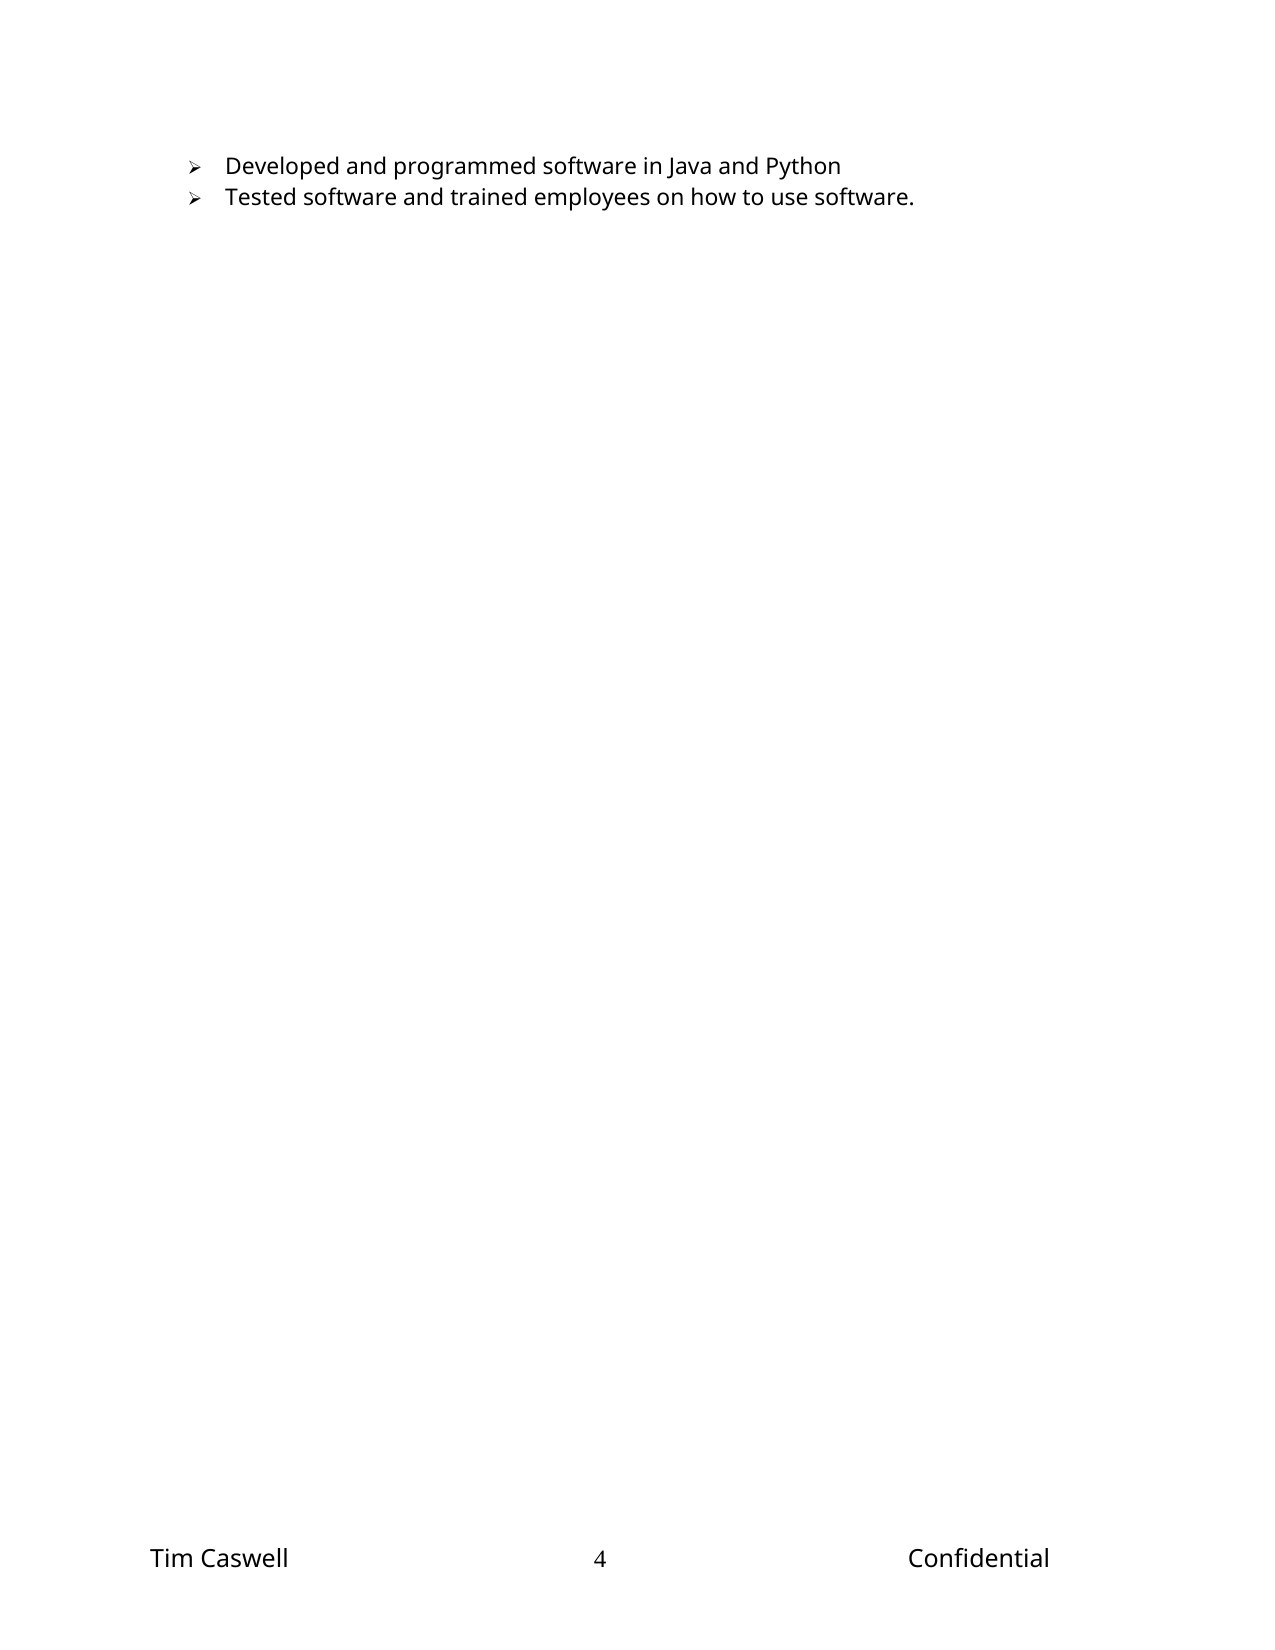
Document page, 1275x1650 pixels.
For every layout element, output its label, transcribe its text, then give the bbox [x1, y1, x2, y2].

list Tested software and trained employees on how to use software. [187, 181, 1125, 212]
list Developed and programmed software in Java and Python [187, 150, 1125, 181]
